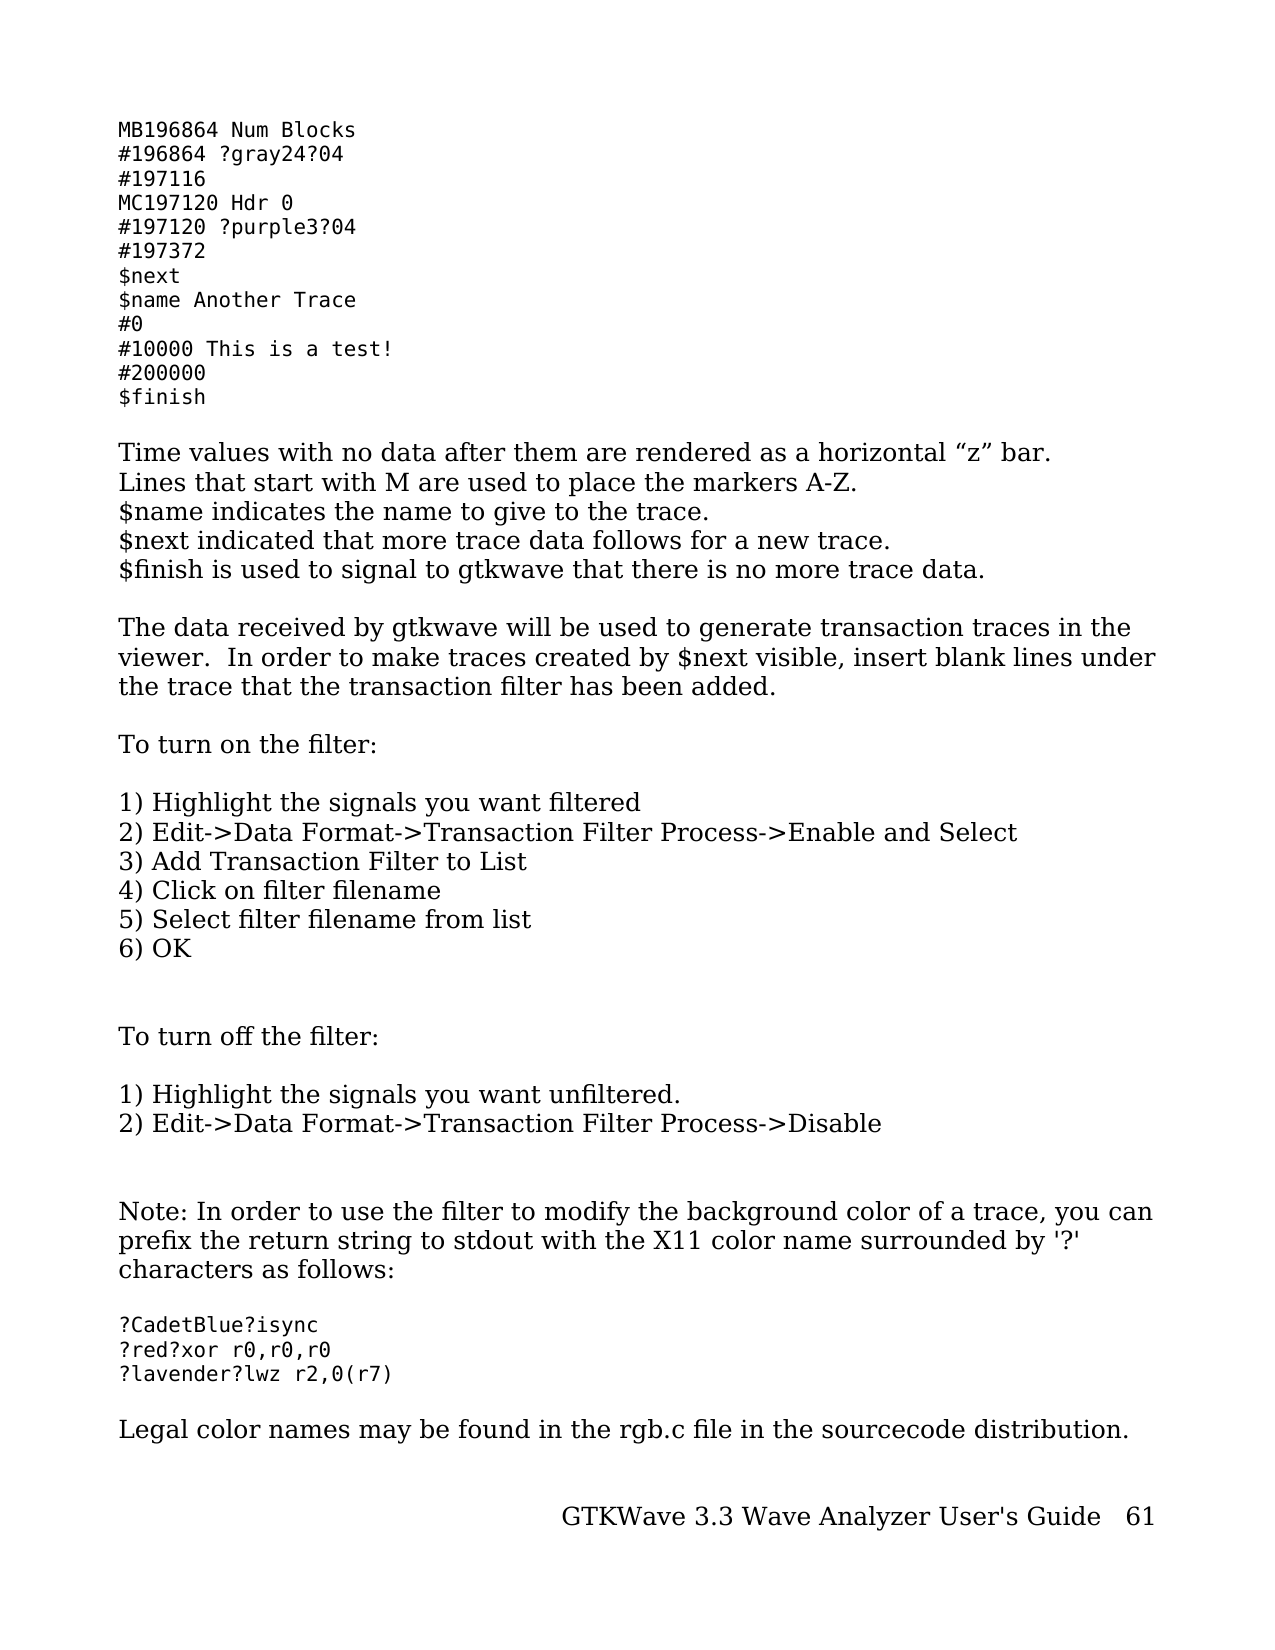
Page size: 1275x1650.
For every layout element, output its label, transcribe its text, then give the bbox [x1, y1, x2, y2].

text $next [118, 264, 1157, 288]
text $finish is used to signal to gtkwave that there is no more trace data. [118, 555, 1157, 584]
text #196864 ?gray24?04 [118, 142, 1157, 167]
text 5) Select filter filename from list [118, 905, 1157, 934]
text 3) Add Transaction Filter to List [118, 847, 1157, 876]
text To turn off the filter: [118, 1022, 1157, 1051]
text ?lavender?lwz r2,0(r7) [118, 1362, 1157, 1386]
text 4) Click on filter filename [118, 876, 1157, 905]
text $finish [118, 385, 1157, 409]
text To turn on the filter: [118, 730, 1157, 759]
text Time values with no data after them are rendered as a horizontal “z” bar. [118, 438, 1157, 468]
text 2) Edit->Data Format->Transaction Filter Process->Disable [118, 1109, 1157, 1138]
text Note: In order to use the filter to modify the background color of a trace, you can prefix the return string to stdout with the X11 color name surrounded by '?' characters as follows: [118, 1197, 1157, 1284]
text 1) Highlight the signals you want filtered [118, 788, 1157, 818]
text $name indicates the name to give to the trace. [118, 497, 1157, 526]
text 1) Highlight the signals you want unfiltered. [118, 1080, 1157, 1109]
text #0 [118, 312, 1157, 337]
text #10000 This is a test! [118, 337, 1157, 361]
text #197120 ?purple3?04 [118, 215, 1157, 239]
text MB196864 Num Blocks [118, 118, 1157, 142]
text 6) OK [118, 934, 1157, 963]
text #197372 [118, 239, 1157, 264]
text ?CadetBlue?isync [118, 1313, 1157, 1338]
text Legal color names may be found in the rgb.c file in the sourcecode distribution. [118, 1416, 1157, 1445]
text $name Another Trace [118, 288, 1157, 312]
text Lines that start with M are used to place the markers A-Z. [118, 468, 1157, 497]
text MC197120 Hdr 0 [118, 191, 1157, 215]
text #200000 [118, 361, 1157, 385]
text ?red?xor r0,r0,r0 [118, 1338, 1157, 1362]
text 2) Edit->Data Format->Transaction Filter Process->Enable and Select [118, 818, 1157, 847]
text #197116 [118, 167, 1157, 191]
text $next indicated that more trace data follows for a new trace. [118, 526, 1157, 555]
text The data received by gtkwave will be used to generate transaction traces in the viewer. In order to make traces created by $next visible, insert blank lines under the trace that the transaction filter has been added. [118, 613, 1157, 701]
